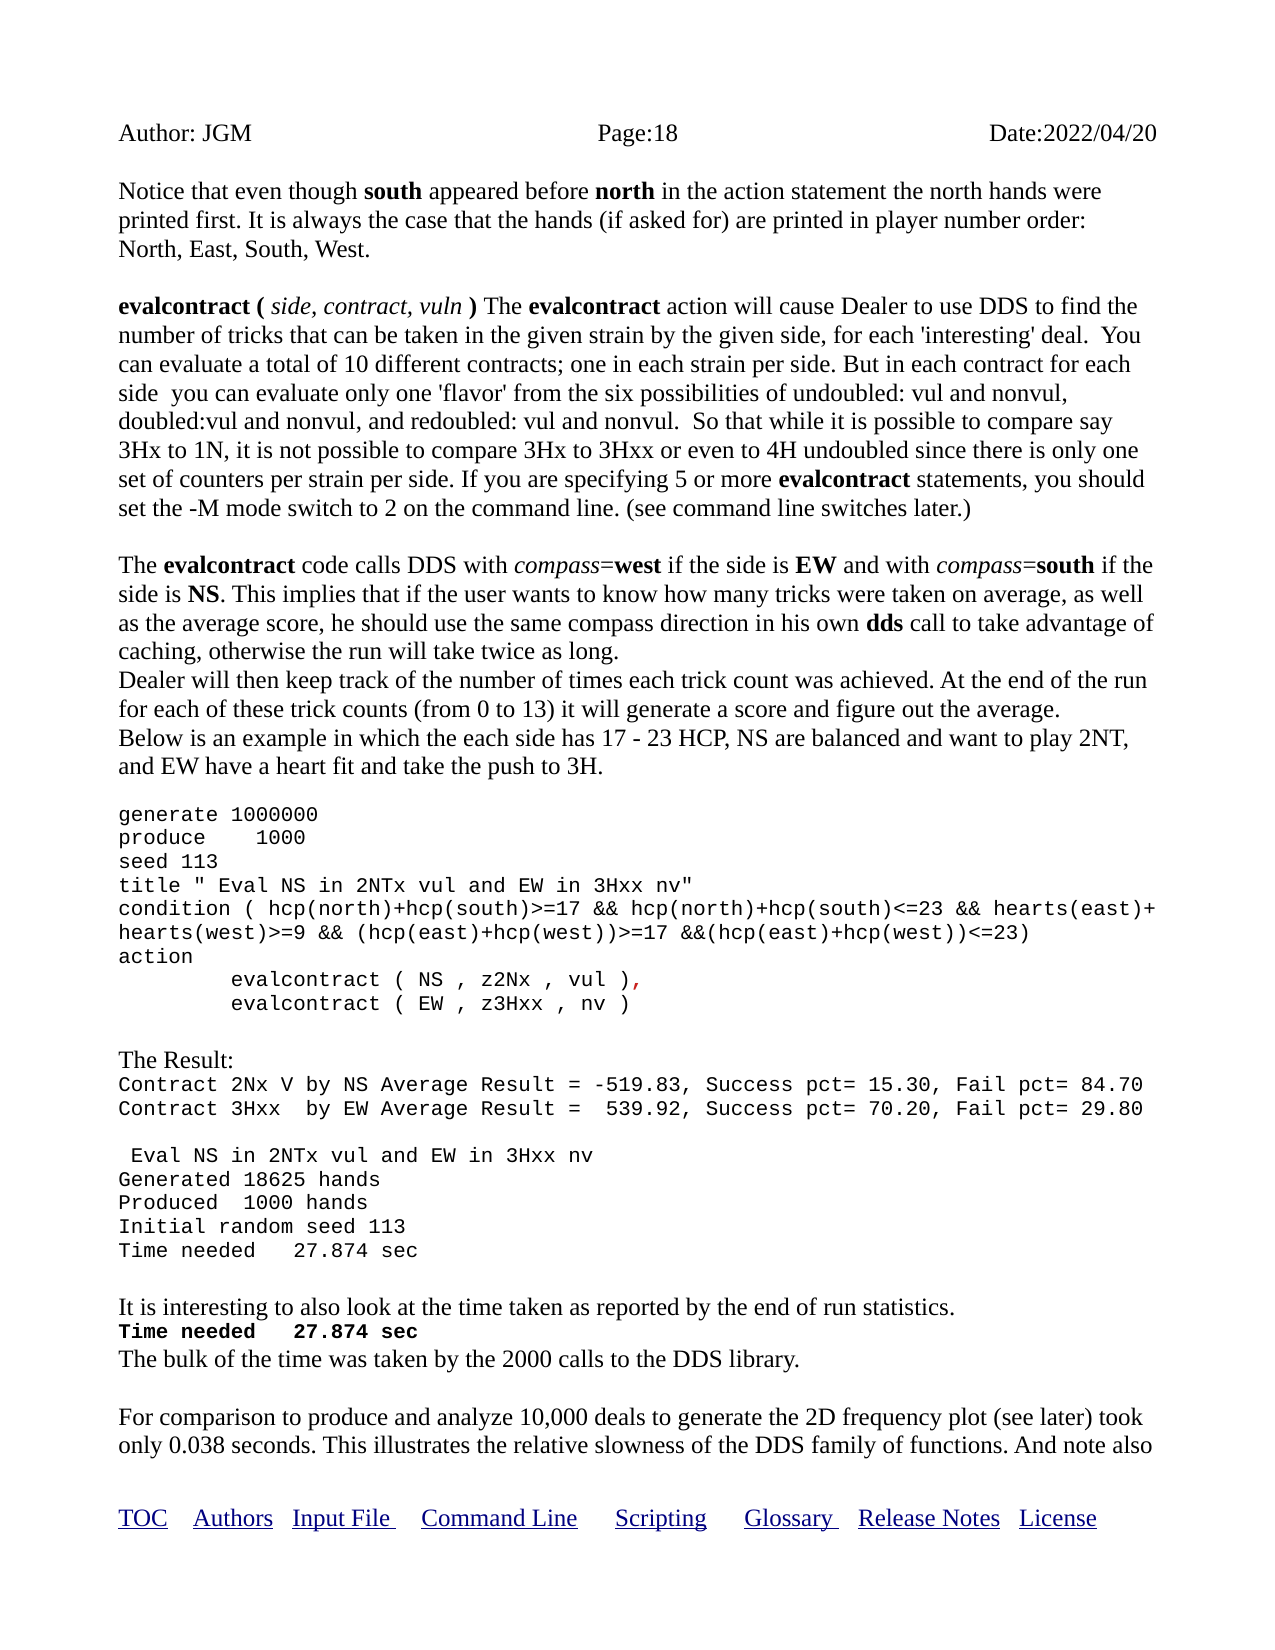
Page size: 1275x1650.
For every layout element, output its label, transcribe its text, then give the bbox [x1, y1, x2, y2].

text title " Eval NS in 2NTx vul and EW in 3Hxx nv" [118, 875, 1157, 898]
text Eval NS in 2NTx vul and EW in 3Hxx nv [118, 1145, 1157, 1169]
text evalcontract ( side, contract, vuln ) The evalcontract action will cause Dealer to use DDS to find the number of tricks that can be taken in the given strain by the given side, for each 'interesting' deal. You can evaluate a total of 10 different contracts; one in each strain per side. But in each contract for each side you can evaluate only one 'flavor' from the six possibilities of undoubled: vul and nonvul, doubled:vul and nonvul, and redoubled: vul and nonvul. So that while it is possible to compare say 3Hx to 1N, it is not possible to compare 3Hx to 3Hxx or even to 4H undoubled since there is only one set of counters per strain per side. If you are specifying 5 or more evalcontract statements, you should set the -M mode switch to 2 on the command line. (see command line switches later.) [118, 291, 1157, 521]
text action [118, 946, 1157, 969]
text Contract 3Hxx by EW Average Result = 539.92, Success pct= 70.20, Fail pct= 29.80 [118, 1098, 1157, 1121]
text Notice that even though south appeared before north in the action statement the north hands were printed first. It is always the case that the hands (if asked for) are printed in player number order: North, East, South, West. [118, 176, 1157, 263]
text Generated 18625 hands [118, 1169, 1157, 1192]
text The evalcontract code calls DDS with compass=west if the side is EW and with compass=south if the side is NS. This implies that if the user wants to know how many tricks were taken on average, as well as the average score, he should use the same compass direction in his own dds call to take advantage of caching, otherwise the run will take twice as long. [118, 550, 1157, 665]
text For comparison to produce and analyze 10,000 deals to generate the 2D frequency plot (see later) took only 0.038 seconds. This illustrates the relative slowness of the DDS family of functions. And note also [118, 1402, 1157, 1459]
text Dealer will then keep track of the number of times each trick count was achieved. At the end of the run for each of these trick counts (from 0 to 13) it will generate a score and figure out the average. [118, 665, 1157, 723]
text produce 1000 [118, 827, 1157, 851]
text seed 113 [118, 851, 1157, 875]
text It is interesting to also look at the time taken as reported by the end of run statistics. [118, 1292, 1157, 1321]
text The bulk of the time was taken by the 2000 calls to the DDS library. [118, 1344, 1157, 1373]
text Time needed 27.874 sec [118, 1321, 1157, 1344]
text Produced 1000 hands [118, 1192, 1157, 1216]
text hearts(west)>=9 && (hcp(east)+hcp(west))>=17 &&(hcp(east)+hcp(west))<=23) [118, 922, 1157, 946]
text condition ( hcp(north)+hcp(south)>=17 && hcp(north)+hcp(south)<=23 && hearts(east)+ [118, 898, 1157, 922]
text Contract 2Nx V by NS Average Result = -519.83, Success pct= 15.30, Fail pct= 84.70 [118, 1074, 1157, 1098]
text Time needed 27.874 sec [118, 1239, 1157, 1263]
text generate 1000000 [118, 804, 1157, 827]
text evalcontract ( NS , z2Nx , vul ), [118, 969, 1157, 993]
text Below is an example in which the each side has 17 - 23 HCP, NS are balanced and want to play 2NT, and EW have a heart fit and take the push to 3H. [118, 723, 1157, 780]
text evalcontract ( EW , z3Hxx , nv ) [118, 993, 1157, 1017]
text The Result: [118, 1045, 1157, 1074]
text Initial random seed 113 [118, 1216, 1157, 1239]
